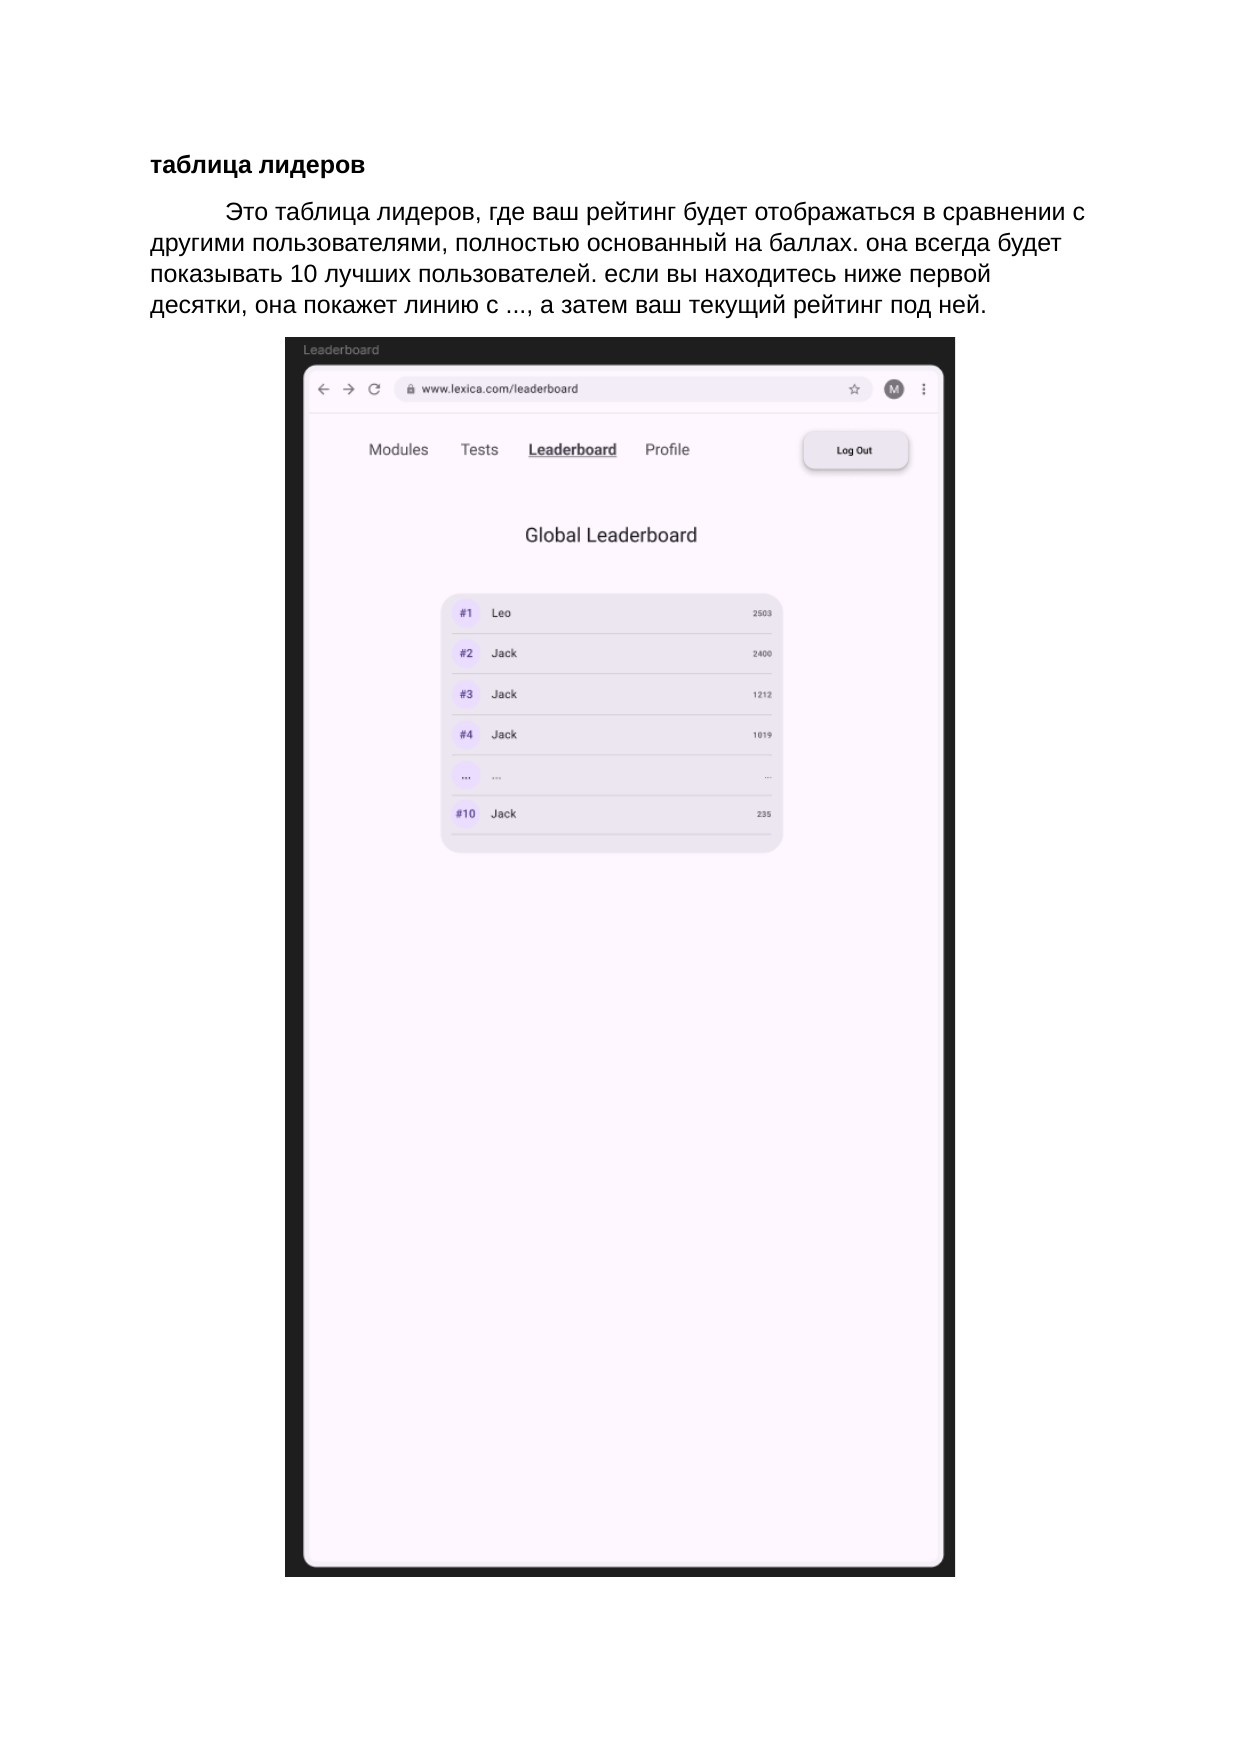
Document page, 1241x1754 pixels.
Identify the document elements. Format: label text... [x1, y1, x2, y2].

text таблица лидеров [150, 150, 1090, 179]
text Это таблица лидеров, где ваш рейтинг будет отображаться в сравнении с другими пользователями, полностью основанный на баллах. она всегда будет показывать 10 лучших пользователей. если вы находитесь ниже первой десятки, она покажет линию с ..., а затем ваш текущий рейтинг под ней. [150, 197, 1090, 318]
